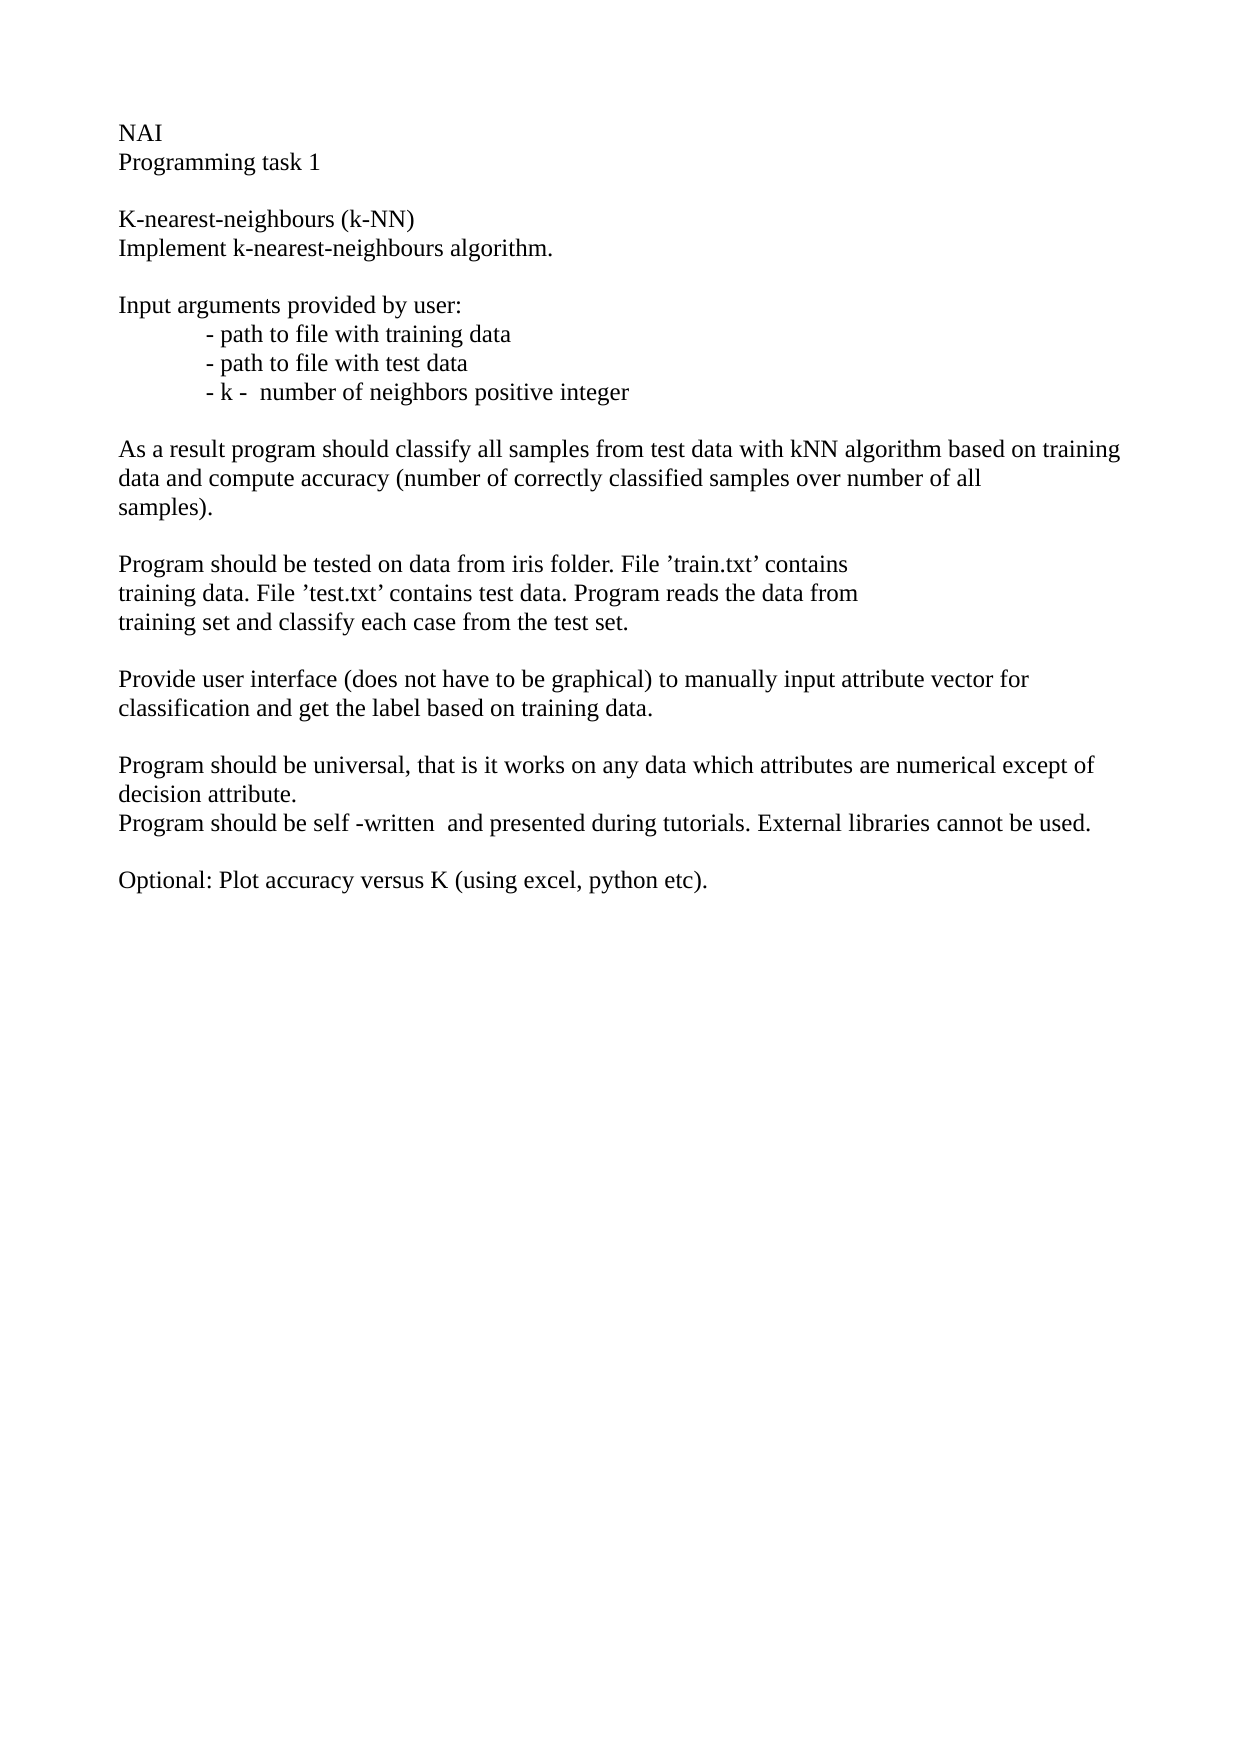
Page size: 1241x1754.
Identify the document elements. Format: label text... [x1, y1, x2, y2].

text - path to file with training data [118, 319, 1122, 348]
text training data. File ’test.txt’ contains test data. Program reads the data from [118, 578, 1122, 607]
text Provide user interface (does not have to be graphical) to manually input attribute vector for classification and get the label based on training data. [118, 664, 1122, 722]
text samples). [118, 492, 1122, 521]
text Implement k-nearest-neighbours algorithm. [118, 233, 1122, 262]
text Optional: Plot accuracy versus K (using excel, python etc). [118, 866, 1122, 894]
text training set and classify each case from the test set. [118, 607, 1122, 636]
text K-nearest-neighbours (k-NN) [118, 204, 1122, 233]
text Program should be tested on data from iris folder. File ’train.txt’ contains [118, 549, 1122, 578]
text - path to file with test data [118, 348, 1122, 377]
text NAI [118, 118, 1122, 147]
text Programming task 1 [118, 147, 1122, 176]
text Program should be universal, that is it works on any data which attributes are numerical except of decision attribute. [118, 751, 1122, 808]
text Input arguments provided by user: [118, 291, 1122, 319]
text - k - number of neighbors positive integer [118, 377, 1122, 406]
text As a result program should classify all samples from test data with kNN algorithm based on training data and compute accuracy (number of correctly classified samples over number of all [118, 434, 1122, 492]
text Program should be self -written and presented during tutorials. External libraries cannot be used. [118, 808, 1122, 837]
